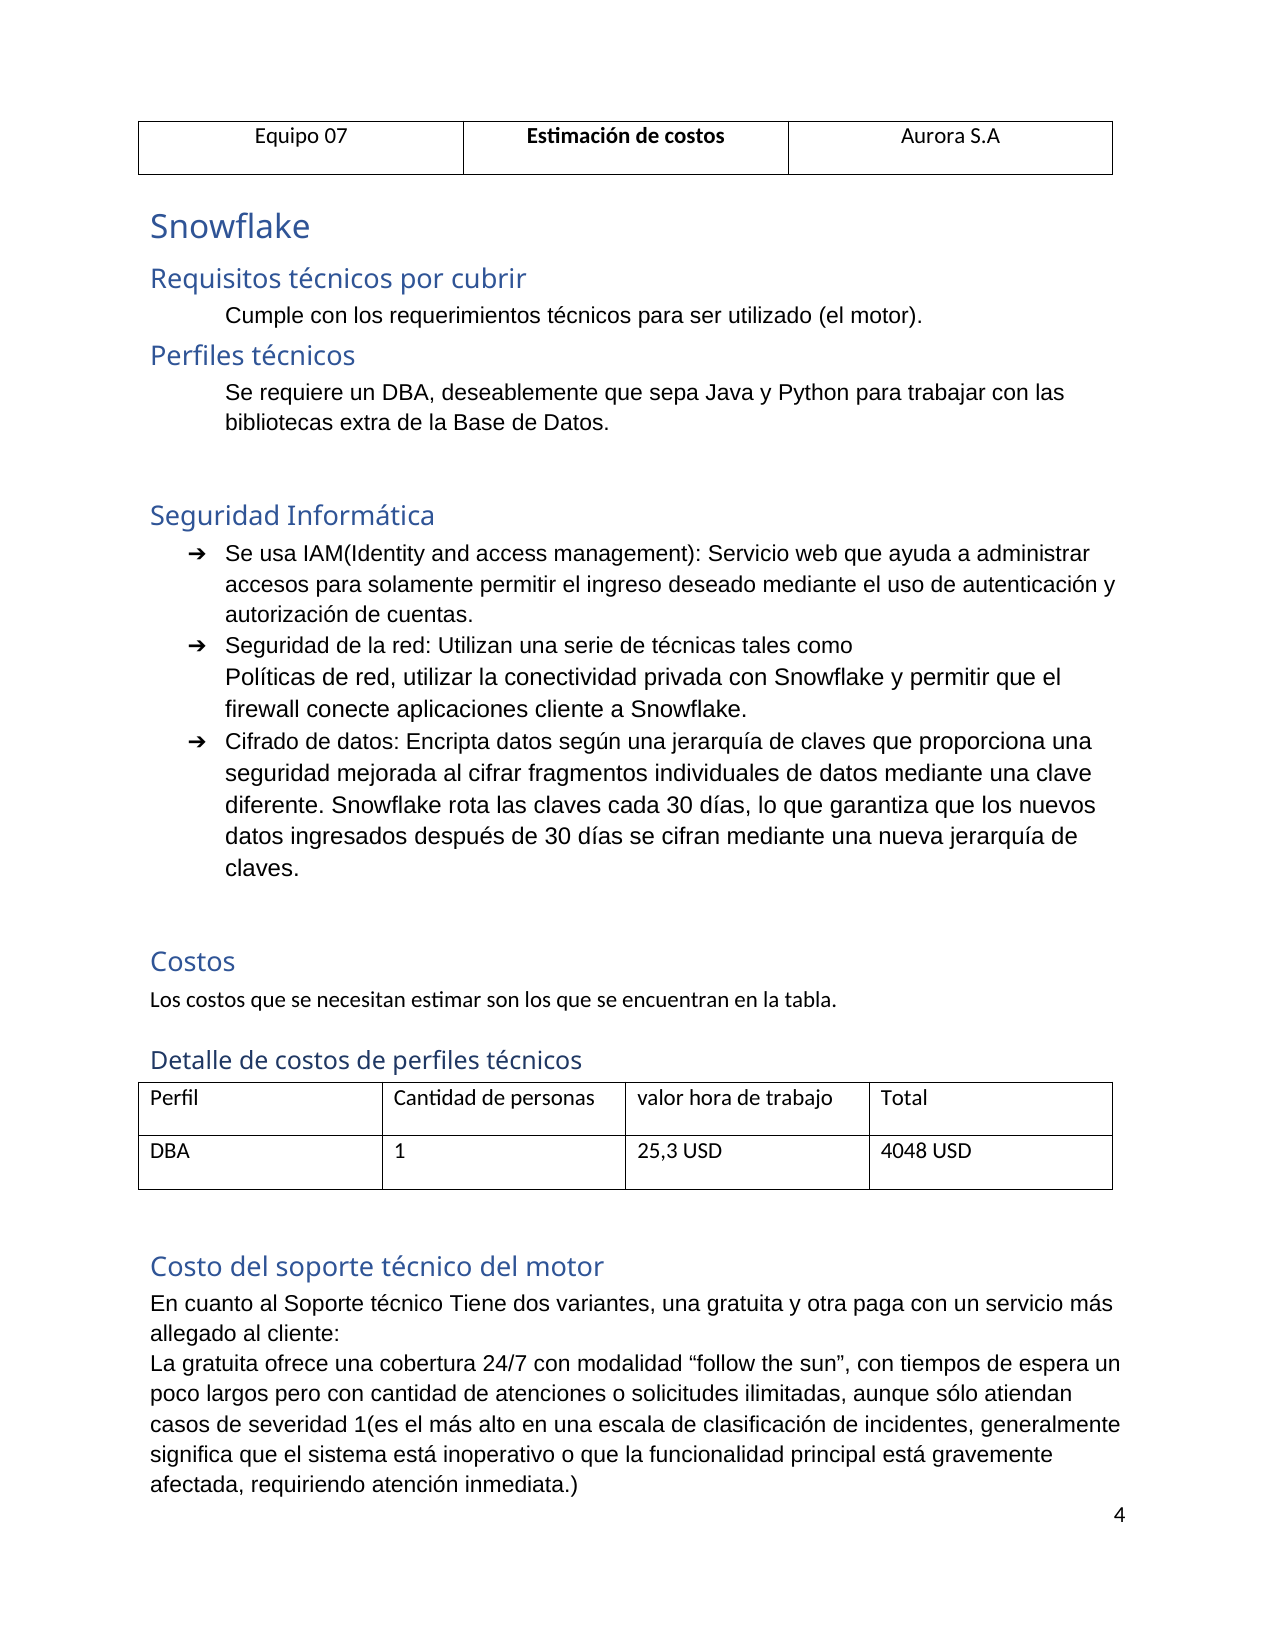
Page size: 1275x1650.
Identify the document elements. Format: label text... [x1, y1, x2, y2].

table_header Perfil [139, 1083, 382, 1135]
subtitle Seguridad Informática [150, 496, 1125, 533]
text En cuanto al Soporte técnico Tiene dos variantes, una gratuita y otra paga con un servicio más allegado al cliente: [150, 1290, 1125, 1346]
list Cifrado de datos: Encripta datos según una jerarquía de claves que proporciona una seguridad mejorada al cifrar fragmentos individuales de datos mediante una clave diferente. Snowflake rota las claves cada 30 días, lo que garantiza que los nuevos datos ingresados ​​después de 30 días se cifran mediante una nueva jerarquía de claves. [187, 727, 1125, 882]
text Políticas de red, utilizar la conectividad privada con Snowflake y permitir que el firewall conecte aplicaciones cliente a Snowflake. [225, 663, 1125, 723]
subtitle Costo del soporte técnico del motor [150, 1247, 1125, 1284]
list Se usa IAM(Identity and access management): Servicio web que ayuda a administrar accesos para solamente permitir el ingreso deseado mediante el uso de autenticación y autorización de cuentas. [187, 539, 1125, 627]
table_header Total [870, 1083, 1112, 1135]
text Se requiere un DBA, deseablemente que sepa Java y Python para trabajar con las bibliotecas extra de la Base de Datos. [225, 379, 1125, 435]
table_cell DBA [139, 1136, 382, 1189]
subtitle Snowflake [150, 203, 1125, 249]
table_header valor hora de trabajo [626, 1083, 869, 1135]
table_header Cantidad de personas [383, 1083, 625, 1135]
subtitle Perfiles técnicos [150, 336, 1125, 373]
subtitle Costos [150, 943, 1125, 980]
text La gratuita ofrece una cobertura 24/7 con modalidad “follow the sun”, con tiempos de espera un poco largos pero con cantidad de atenciones o solicitudes ilimitadas, aunque sólo atiendan casos de severidad 1(es el más alto en una escala de clasificación de incidentes, generalmente significa que el sistema está inoperativo o que la funcionalidad principal está gravemente afectada, requiriendo atención inmediata.) [150, 1350, 1125, 1497]
text Cumple con los requerimientos técnicos para ser utilizado (el motor). [225, 302, 1125, 328]
subtitle Requisitos técnicos por cubrir [150, 260, 1125, 297]
table_cell 4048 USD [870, 1136, 1112, 1189]
table_cell 1 [383, 1136, 625, 1189]
list Seguridad de la red: Utilizan una serie de técnicas tales como [187, 631, 1125, 659]
text Los costos que se necesitan estimar son los que se encuentran en la tabla. [150, 985, 1125, 1013]
table_cell 25,3 USD [626, 1136, 869, 1189]
subtitle Detalle de costos de perfiles técnicos [150, 1042, 1125, 1076]
